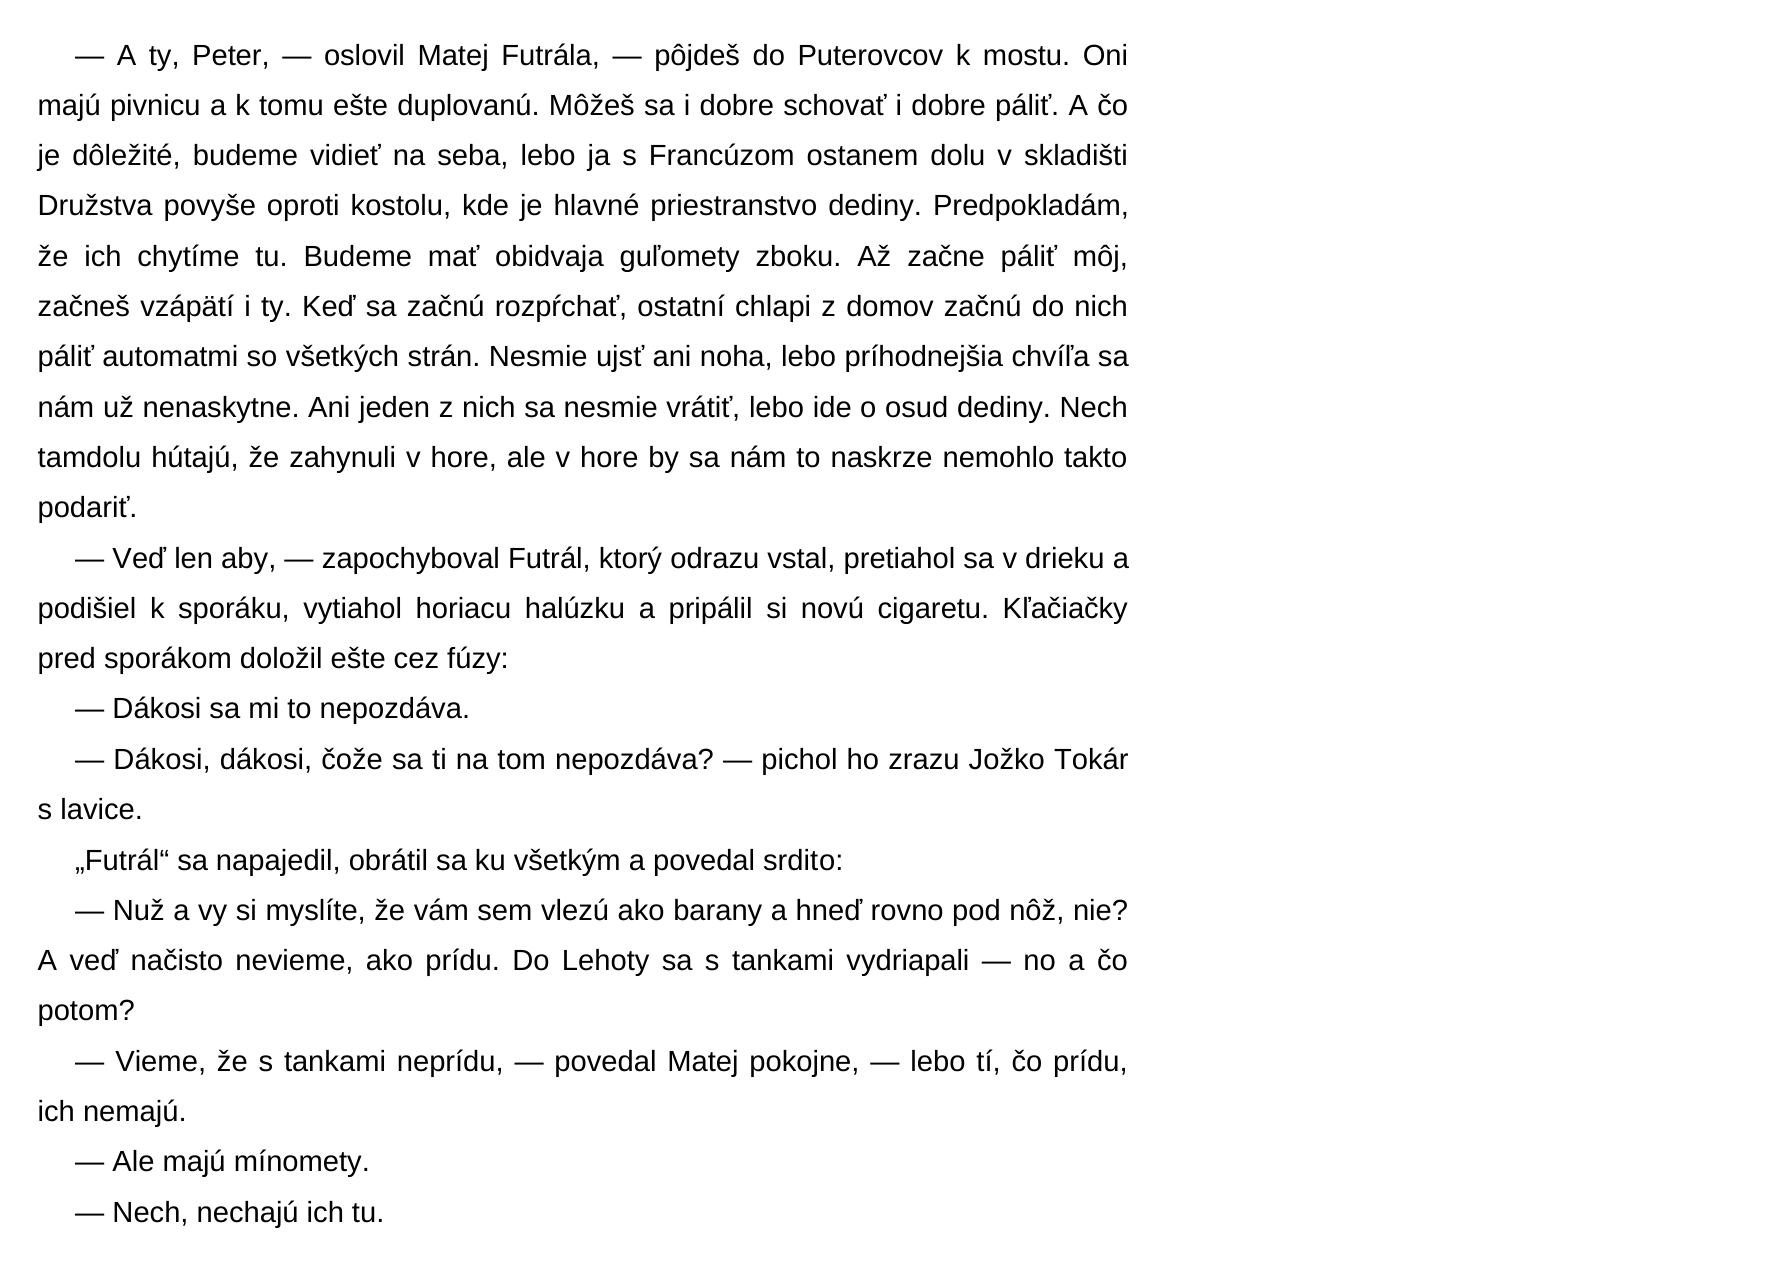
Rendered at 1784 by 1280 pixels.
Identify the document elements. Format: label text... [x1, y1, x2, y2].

text — Veď len aby, — zapochyboval Futrál, ktorý odrazu vstal, pretiahol sa v drieku a podišiel k sporáku, vytiahol horiacu halúzku a pripálil si novú cigaretu. Kľačiačky pred sporákom doložil ešte cez fúzy: [37, 541, 1130, 675]
text — Dákosi sa mi to nepozdáva. [37, 692, 1130, 725]
text — A ty, Peter, — oslovil Matej Futrála, — pôjdeš do Puterovcov k mostu. Oni majú pivnicu a k tomu ešte duplovanú. Môžeš sa i dobre schovať i dobre páliť. A čo je dôležité, budeme vidieť na seba, lebo ja s Francúzom ostanem dolu v skladišti Družstva povyše oproti kostolu, kde je hlavné priestranstvo dediny. Predpokladám, že ich chytíme tu. Budeme mať obidvaja guľomety zboku. Až začne páliť môj, začneš vzápätí i ty. Keď sa začnú rozpŕchať, ostatní chlapi z domov začnú do nich páliť automatmi so všetkých strán. Nesmie ujsť ani noha, lebo príhodnejšia chvíľa sa nám už nenaskytne. Ani jeden z nich sa nesmie vrátiť, lebo ide o osud dediny. Nech tamdolu hútajú, že zahynuli v hore, ale v hore by sa nám to naskrze nemohlo takto podariť. [37, 37, 1130, 524]
text — Nuž a vy si myslíte, že vám sem vlezú ako barany a hneď rovno pod nôž, nie? A veď načisto nevieme, ako prídu. Do Lehoty sa s tankami vydriapali — no a čo potom? [37, 893, 1130, 1027]
text „Futrál“ sa napajedil, obrátil sa ku všetkým a povedal srdito: [37, 842, 1130, 876]
text — Vieme, že s tankami neprídu, — povedal Matej pokojne, — lebo tí, čo prídu, ich nemajú. [37, 1044, 1130, 1128]
text — Nech, nechajú ich tu. [37, 1195, 1130, 1228]
text — Ale majú mínomety. [37, 1144, 1130, 1178]
text — Dákosi, dákosi, čože sa ti na tom nepozdáva? — pichol ho zrazu Jožko Tokár s lavice. [37, 742, 1130, 826]
